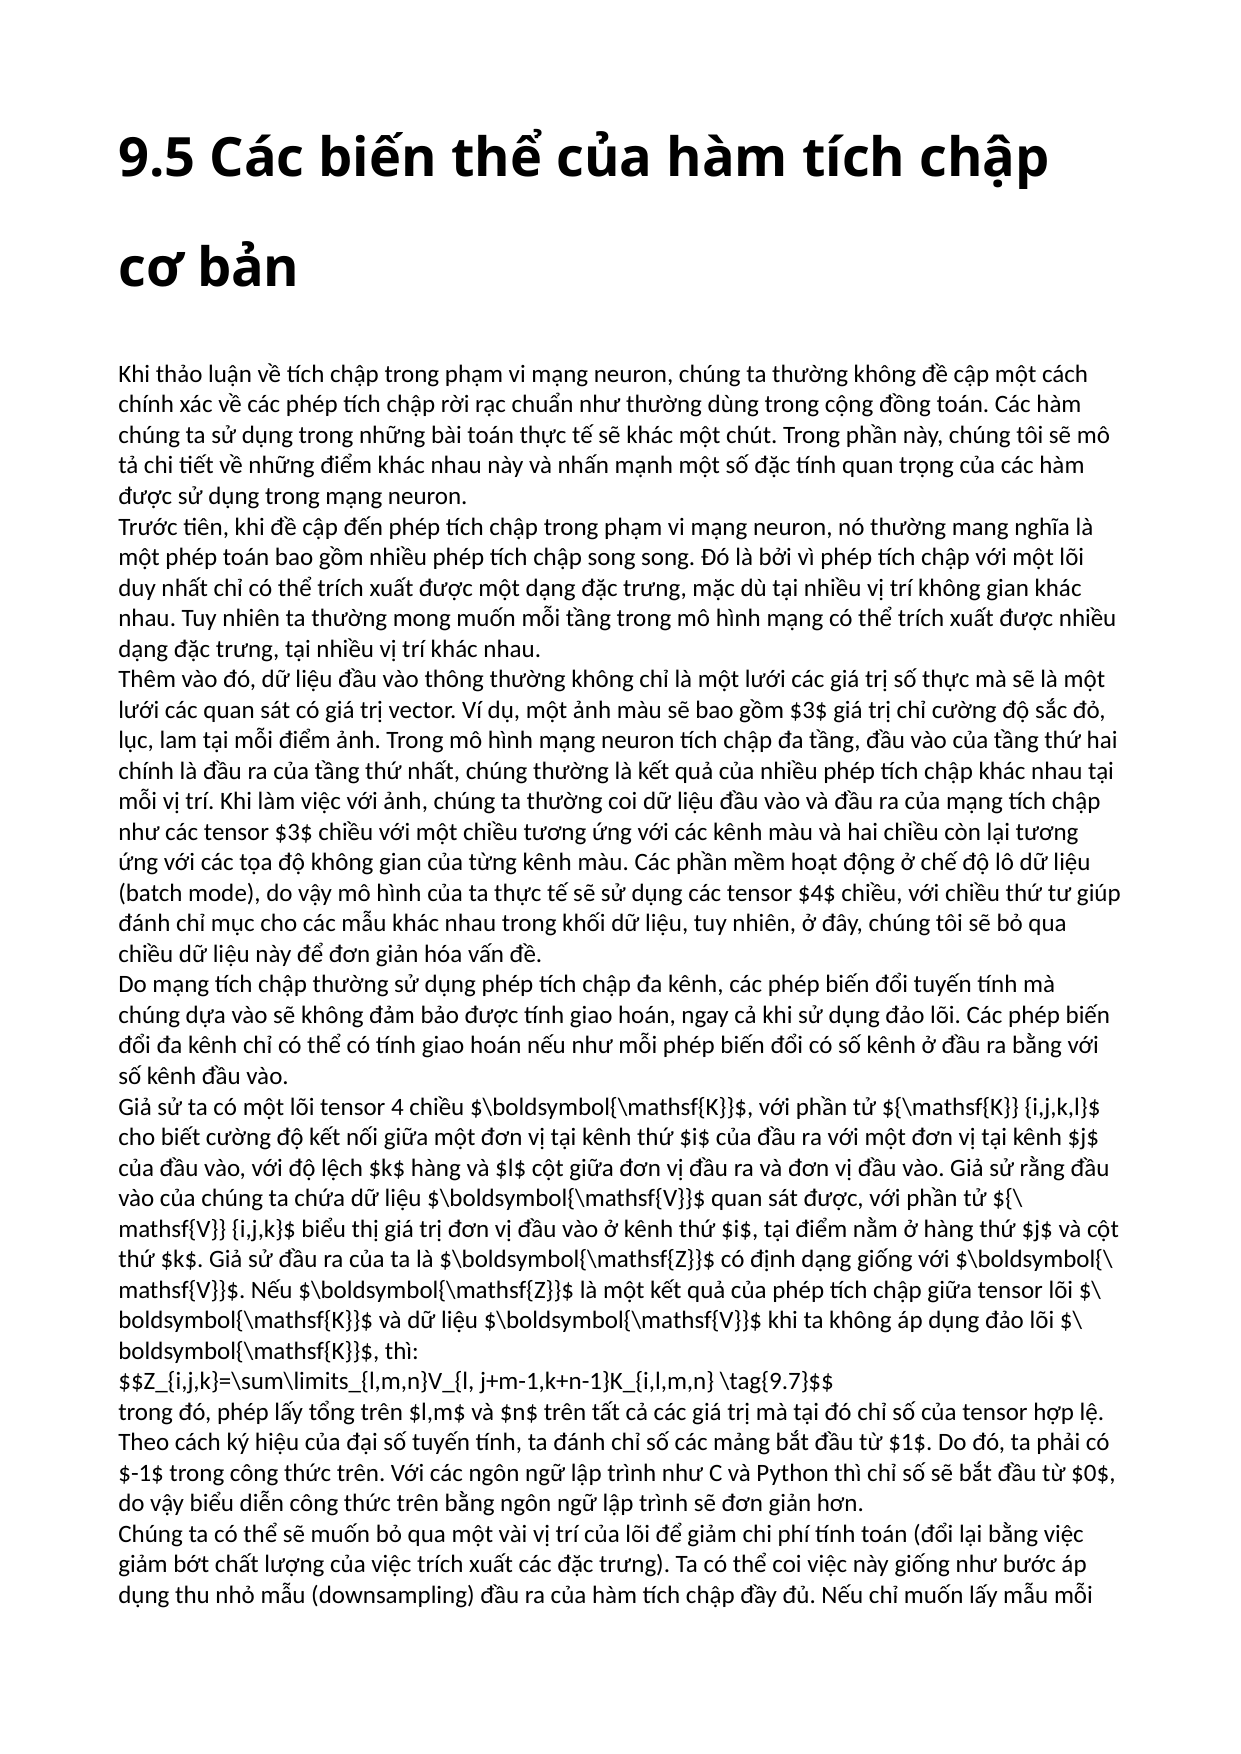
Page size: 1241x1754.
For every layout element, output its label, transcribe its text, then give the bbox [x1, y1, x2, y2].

text $$Z_{i,j,k}=\sum\limits_{l,m,n}V_{l, j+m-1,k+n-1}K_{i,l,m,n} \tag{9.7}$$ [118, 1365, 1122, 1396]
text Chúng ta có thể sẽ muốn bỏ qua một vài vị trí của lõi để giảm chi phí tính toán (đổi lại bằng việc giảm bớt chất lượng của việc trích xuất các đặc trưng). Ta có thể coi việc này giống như bước áp dụng thu nhỏ mẫu (downsampling) đầu ra của hàm tích chập đầy đủ. Nếu chỉ muốn lấy mẫu mỗi [118, 1518, 1122, 1609]
text Khi thảo luận về tích chập trong phạm vi mạng neuron, chúng ta thường không đề cập một cách chính xác về các phép tích chập rời rạc chuẩn như thường dùng trong cộng đồng toán. Các hàm chúng ta sử dụng trong những bài toán thực tế sẽ khác một chút. Trong phần này, chúng tôi sẽ mô tả chi tiết về những điểm khác nhau này và nhấn mạnh một số đặc tính quan trọng của các hàm được sử dụng trong mạng neuron. [118, 358, 1122, 511]
text Giả sử ta có một lõi tensor 4 chiều $\boldsymbol{\mathsf{K}}$, với phần tử ${\mathsf{K}} {i,j,k,l}$ cho biết cường độ kết nối giữa một đơn vị tại kênh thứ $i$ của đầu ra với một đơn vị tại kênh $j$ của đầu vào, với độ lệch $k$ hàng và $l$ cột giữa đơn vị đầu ra và đơn vị đầu vào. Giả sử rằng đầu vào của chúng ta chứa dữ liệu $\boldsymbol{\mathsf{V}}$ quan sát được, với phần tử ${\mathsf{V}} {i,j,k}$ biểu thị giá trị đơn vị đầu vào ở kênh thứ $i$, tại điểm nằm ở hàng thứ $j$ và cột thứ $k$. Giả sử đầu ra của ta là $\boldsymbol{\mathsf{Z}}$ có định dạng giống với $\boldsymbol{\mathsf{V}}$. Nếu $\boldsymbol{\mathsf{Z}}$ là một kết quả của phép tích chập giữa tensor lõi $\boldsymbol{\mathsf{K}}$ và dữ liệu $\boldsymbol{\mathsf{V}}$ khi ta không áp dụng đảo lõi $\boldsymbol{\mathsf{K}}$, thì: [118, 1091, 1122, 1365]
text trong đó, phép lấy tổng trên $l,m$ và $n$ trên tất cả các giá trị mà tại đó chỉ số của tensor hợp lệ. Theo cách ký hiệu của đại số tuyến tính, ta đánh chỉ số các mảng bắt đầu từ $1$. Do đó, ta phải có $-1$ trong công thức trên. Với các ngôn ngữ lập trình như C và Python thì chỉ số sẽ bắt đầu từ $0$, do vậy biểu diễn công thức trên bằng ngôn ngữ lập trình sẽ đơn giản hơn. [118, 1396, 1122, 1518]
subtitle 9.5 Các biến thể của hàm tích chập cơ bản [118, 118, 1122, 302]
text Trước tiên, khi đề cập đến phép tích chập trong phạm vi mạng neuron, nó thường mang nghĩa là một phép toán bao gồm nhiều phép tích chập song song. Đó là bởi vì phép tích chập với một lõi duy nhất chỉ có thể trích xuất được một dạng đặc trưng, mặc dù tại nhiều vị trí không gian khác nhau. Tuy nhiên ta thường mong muốn mỗi tầng trong mô hình mạng có thể trích xuất được nhiều dạng đặc trưng, tại nhiều vị trí khác nhau. [118, 511, 1122, 663]
text Do mạng tích chập thường sử dụng phép tích chập đa kênh, các phép biến đổi tuyến tính mà chúng dựa vào sẽ không đảm bảo được tính giao hoán, ngay cả khi sử dụng đảo lõi. Các phép biến đổi đa kênh chỉ có thể có tính giao hoán nếu như mỗi phép biến đổi có số kênh ở đầu ra bằng với số kênh đầu vào. [118, 968, 1122, 1091]
text Thêm vào đó, dữ liệu đầu vào thông thường không chỉ là một lưới các giá trị số thực mà sẽ là một lưới các quan sát có giá trị vector. Ví dụ, một ảnh màu sẽ bao gồm $3$ giá trị chỉ cường độ sắc đỏ, lục, lam tại mỗi điểm ảnh. Trong mô hình mạng neuron tích chập đa tầng, đầu vào của tầng thứ hai chính là đầu ra của tầng thứ nhất, chúng thường là kết quả của nhiều phép tích chập khác nhau tại mỗi vị trí. Khi làm việc với ảnh, chúng ta thường coi dữ liệu đầu vào và đầu ra của mạng tích chập như các tensor $3$ chiều với một chiều tương ứng với các kênh màu và hai chiều còn lại tương ứng với các tọa độ không gian của từng kênh màu. Các phần mềm hoạt động ở chế độ lô dữ liệu (batch mode), do vậy mô hình của ta thực tế sẽ sử dụng các tensor $4$ chiều, với chiều thứ tư giúp đánh chỉ mục cho các mẫu khác nhau trong khối dữ liệu, tuy nhiên, ở đây, chúng tôi sẽ bỏ qua chiều dữ liệu này để đơn giản hóa vấn đề. [118, 663, 1122, 968]
